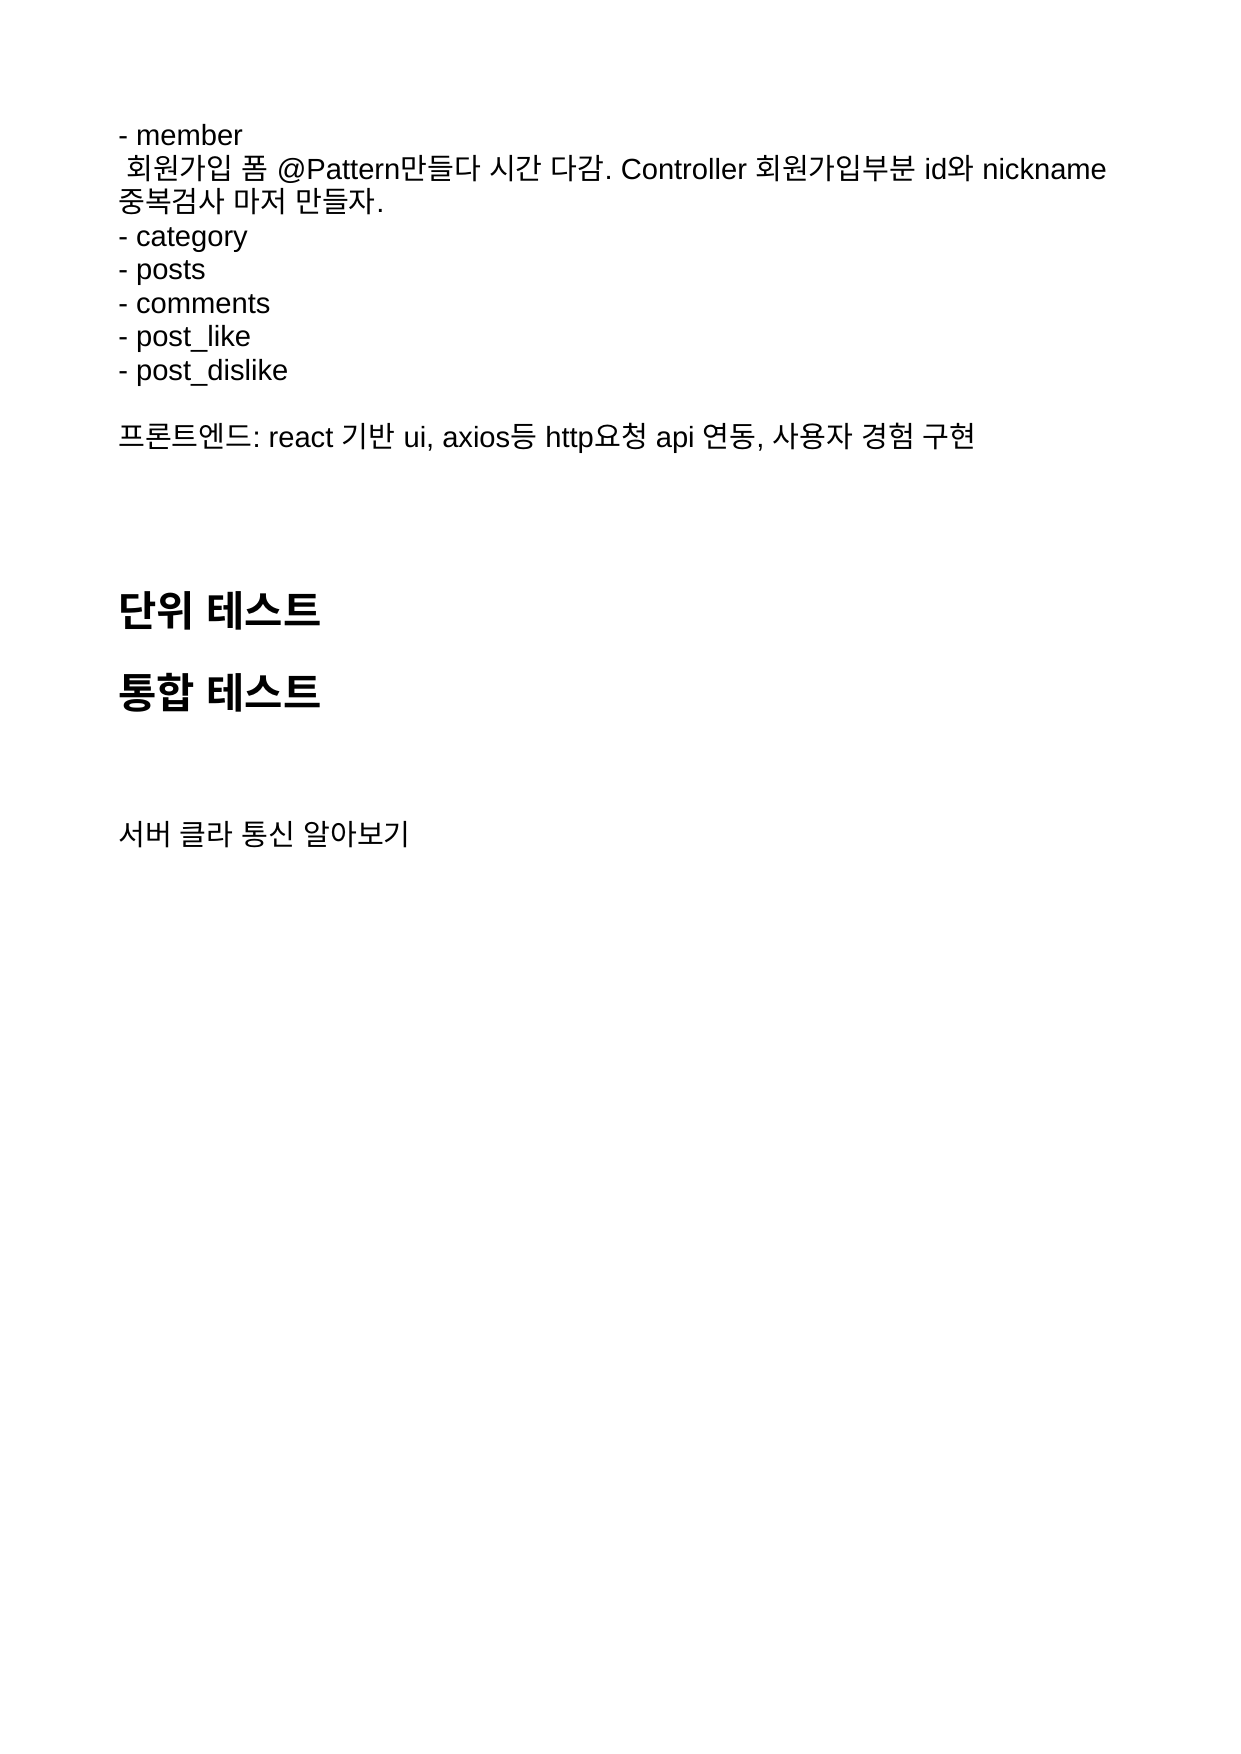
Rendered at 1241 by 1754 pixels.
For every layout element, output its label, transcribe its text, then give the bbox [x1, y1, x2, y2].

text - post_like [118, 319, 1122, 353]
text 서버 클라 통신 알아보기 [118, 818, 1122, 851]
text - category [118, 219, 1122, 252]
text 회원가입 폼 @Pattern만들다 시간 다감. Controller 회원가입부분 id와 nickname중복검사 마저 만들자. [118, 152, 1122, 219]
text - post_dislike [118, 353, 1122, 386]
text - posts [118, 252, 1122, 286]
text 단위 테스트 [118, 588, 1122, 636]
text 프론트엔드: react 기반 ui, axios등 http요청 api 연동, 사용자 경험 구현 [118, 420, 1122, 453]
text - comments [118, 286, 1122, 319]
text 통합 테스트 [118, 669, 1122, 717]
text - member [118, 118, 1122, 152]
